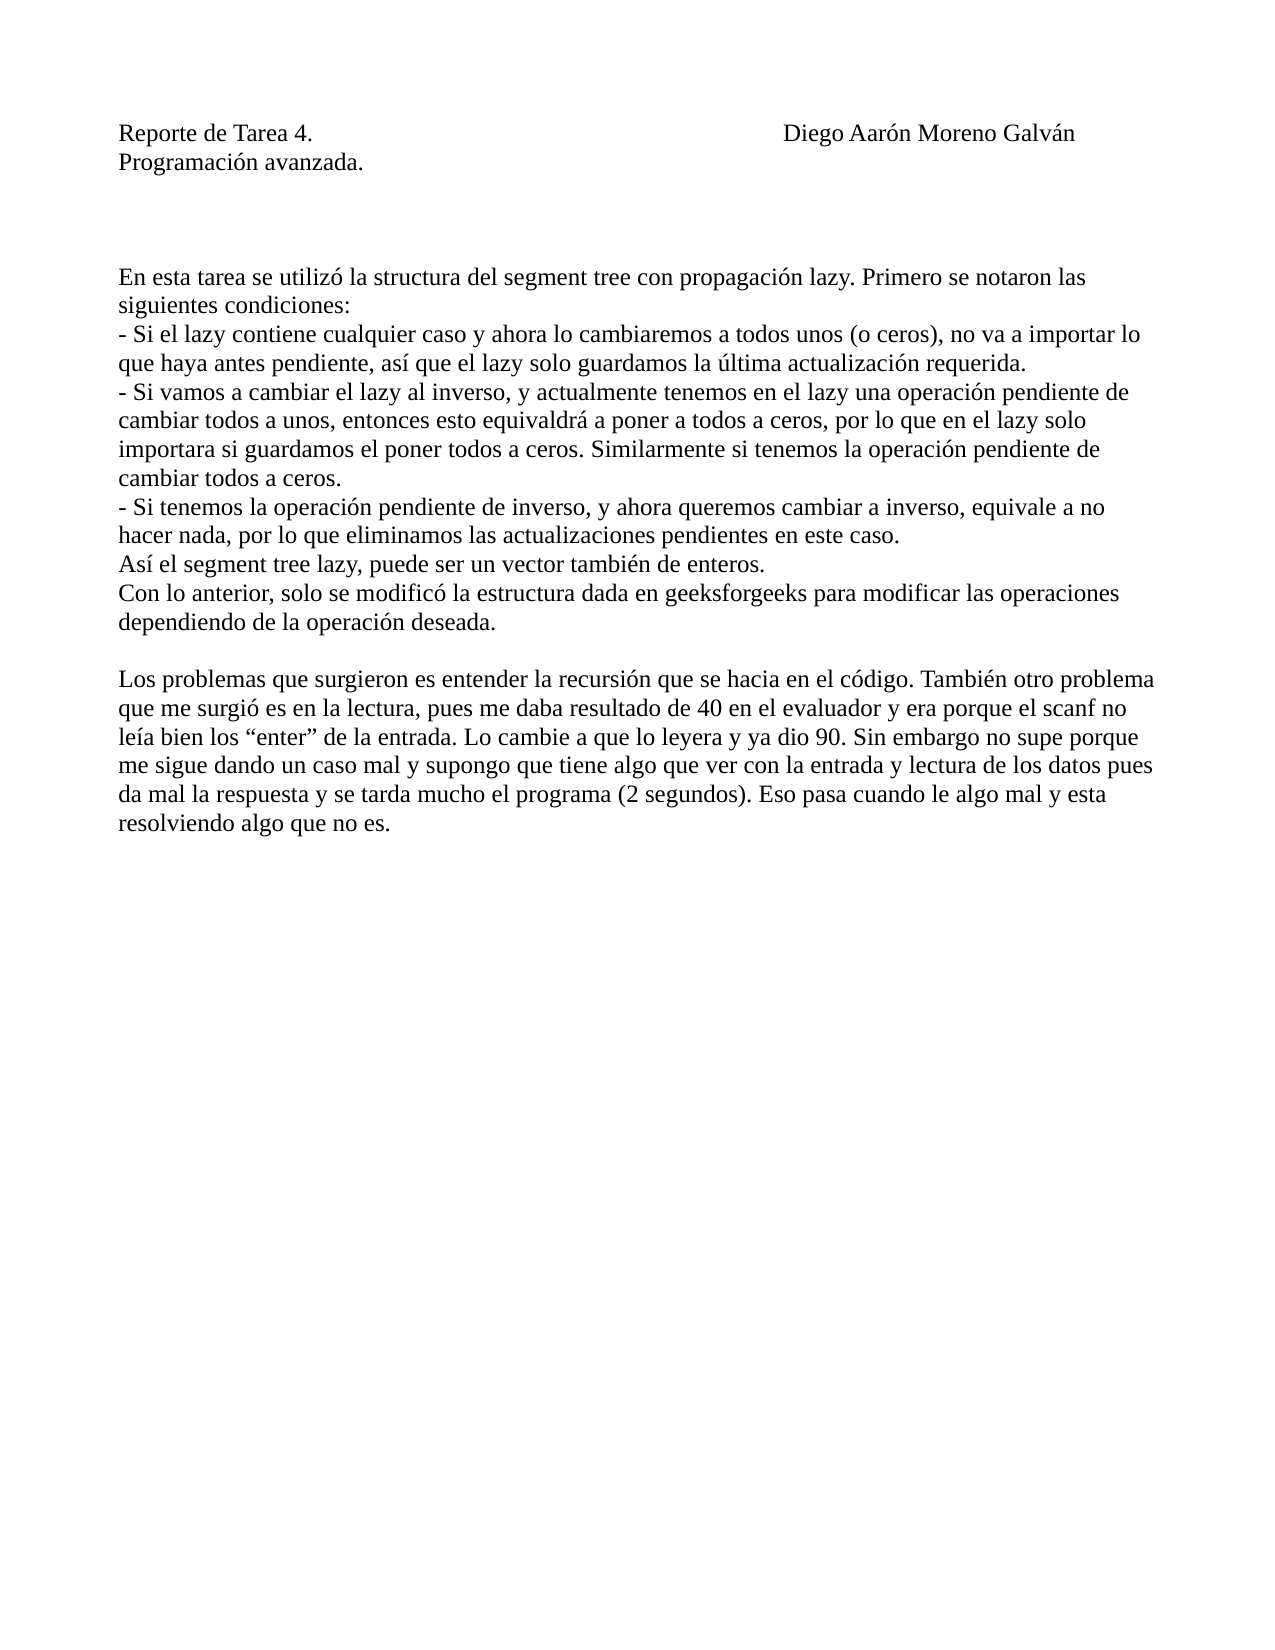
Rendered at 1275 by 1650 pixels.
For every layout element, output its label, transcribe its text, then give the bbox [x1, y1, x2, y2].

text - Si vamos a cambiar el lazy al inverso, y actualmente tenemos en el lazy una operación pendiente de cambiar todos a unos, entonces esto equivaldrá a poner a todos a ceros, por lo que en el lazy solo importara si guardamos el poner todos a ceros. Similarmente si tenemos la operación pendiente de cambiar todos a ceros. [118, 377, 1157, 492]
text Con lo anterior, solo se modificó la estructura dada en geeksforgeeks para modificar las operaciones dependiendo de la operación deseada. [118, 578, 1157, 636]
text Así el segment tree lazy, puede ser un vector también de enteros. [118, 549, 1157, 578]
text - Si tenemos la operación pendiente de inverso, y ahora queremos cambiar a inverso, equivale a no hacer nada, por lo que eliminamos las actualizaciones pendientes en este caso. [118, 492, 1157, 549]
text Los problemas que surgieron es entender la recursión que se hacia en el código. También otro problema que me surgió es en la lectura, pues me daba resultado de 40 en el evaluador y era porque el scanf no leía bien los “enter” de la entrada. Lo cambie a que lo leyera y ya dio 90. Sin embargo no supe porque me sigue dando un caso mal y supongo que tiene algo que ver con la entrada y lectura de los datos pues da mal la respuesta y se tarda mucho el programa (2 segundos). Eso pasa cuando le algo mal y esta resolviendo algo que no es. [118, 664, 1157, 837]
text En esta tarea se utilizó la structura del segment tree con propagación lazy. Primero se notaron las siguientes condiciones: [118, 262, 1157, 319]
text - Si el lazy contiene cualquier caso y ahora lo cambiaremos a todos unos (o ceros), no va a importar lo que haya antes pendiente, así que el lazy solo guardamos la última actualización requerida. [118, 319, 1157, 377]
text Programación avanzada. [118, 147, 1157, 176]
text Reporte de Tarea 4. Diego Aarón Moreno Galván [118, 118, 1157, 147]
